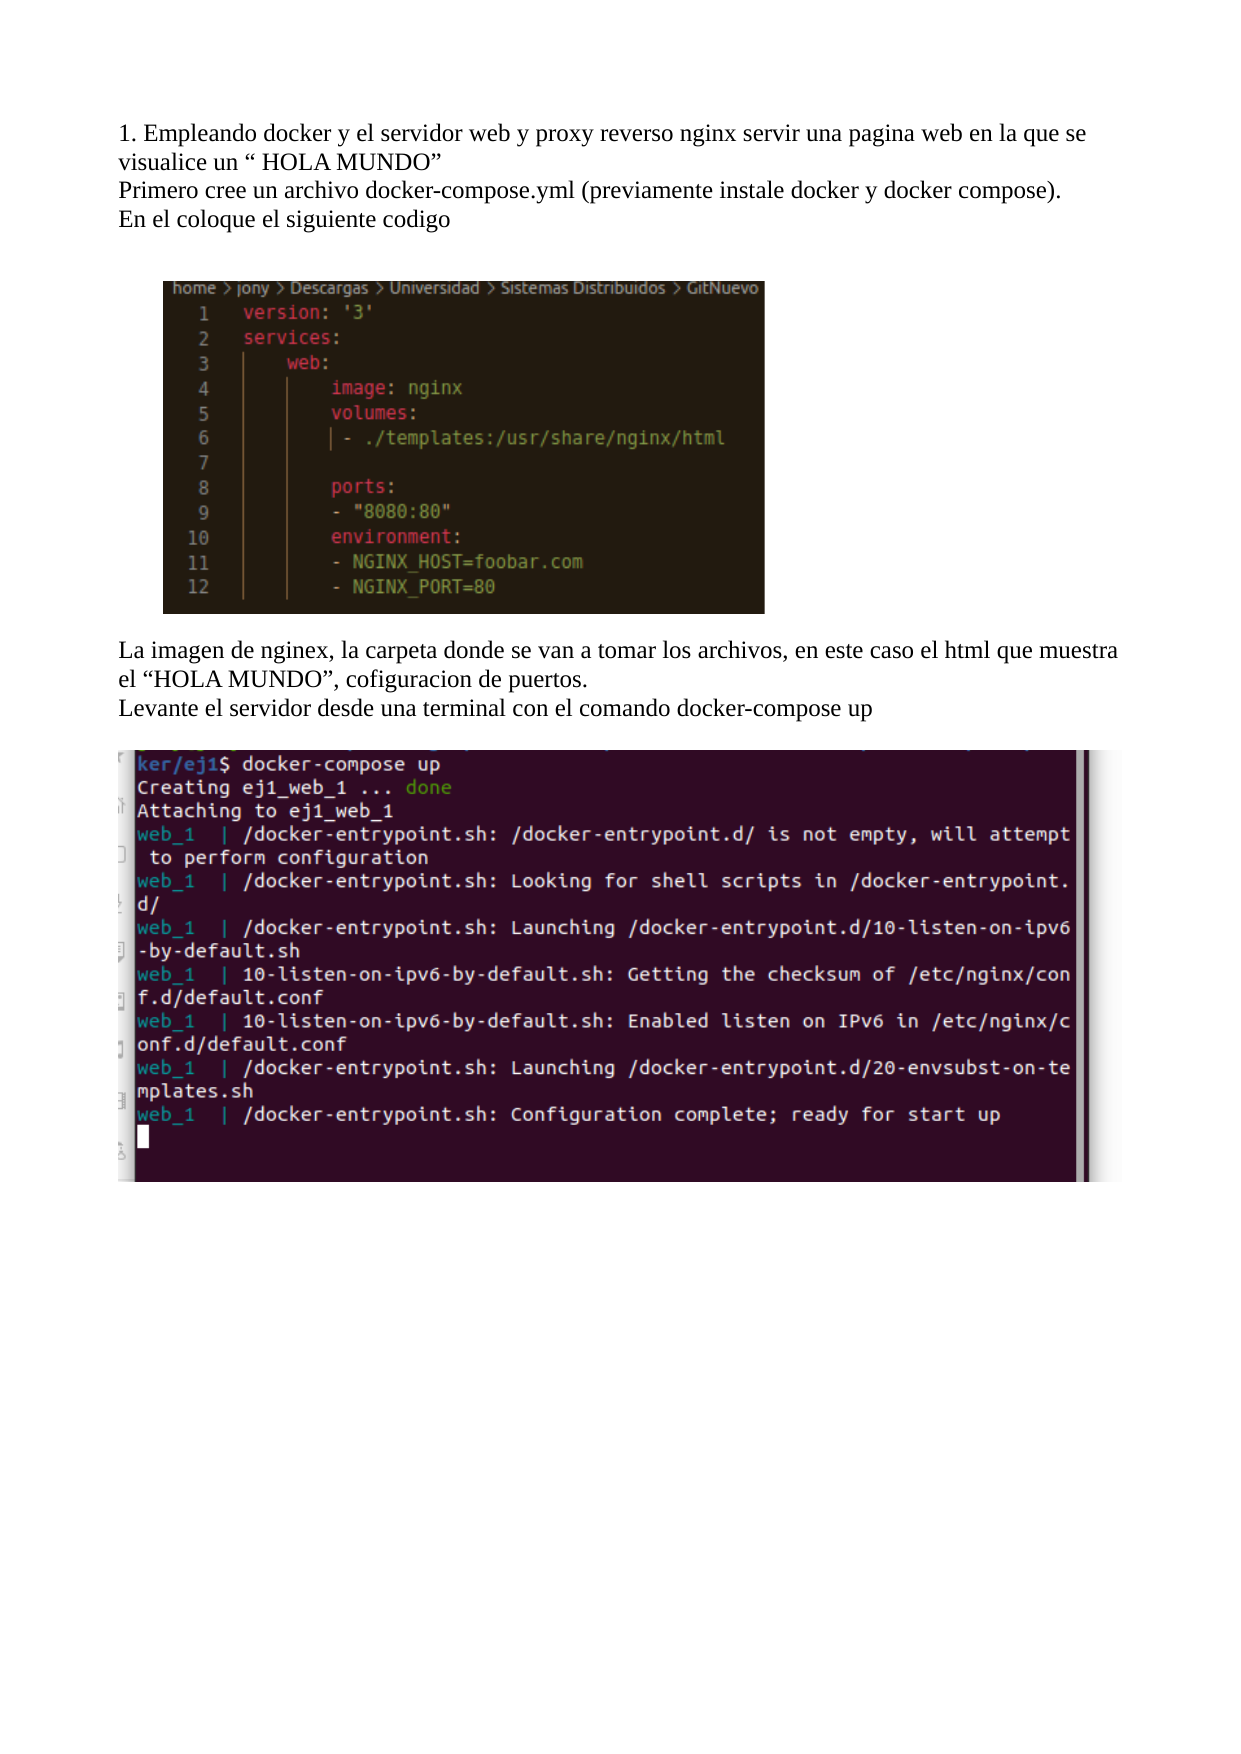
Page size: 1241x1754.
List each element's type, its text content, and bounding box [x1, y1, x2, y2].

picture [163, 281, 765, 614]
text Primero cree un archivo docker-compose.yml (previamente instale docker y docker compose). [118, 176, 1122, 204]
text Levante el servidor desde una terminal con el comando docker-compose up [118, 693, 1122, 722]
text 1. Empleando docker y el servidor web y proxy reverso nginx servir una pagina web en la que se visualice un “ HOLA MUNDO” [118, 118, 1122, 176]
text La imagen de nginex, la carpeta donde se van a tomar los archivos, en este caso el html que muestra el “HOLA MUNDO”, cofiguracion de puertos. [118, 636, 1122, 693]
text En el coloque el siguiente codigo [118, 204, 1122, 233]
picture [118, 750, 1123, 1182]
